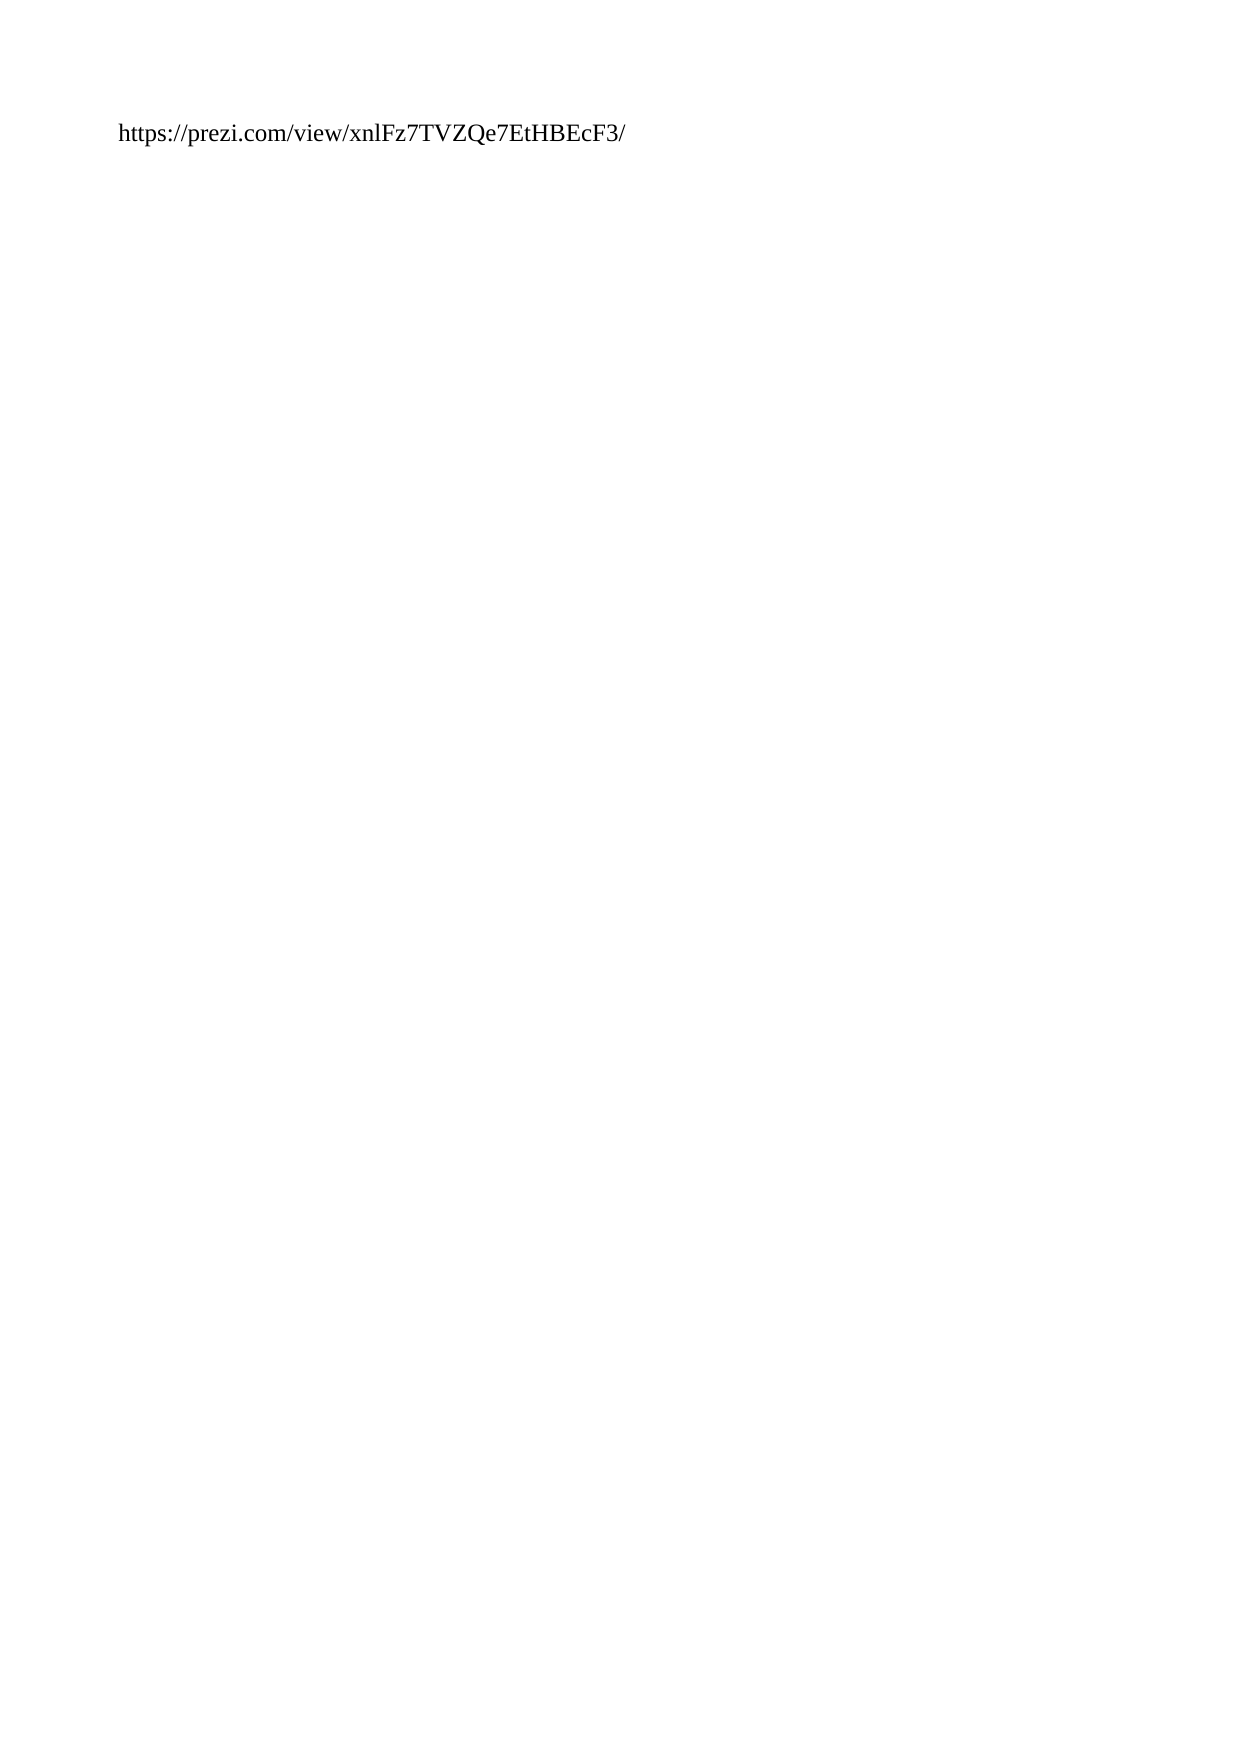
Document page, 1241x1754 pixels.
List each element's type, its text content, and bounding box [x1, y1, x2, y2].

text https://prezi.com/view/xnlFz7TVZQe7EtHBEcF3/ [118, 118, 1122, 147]
